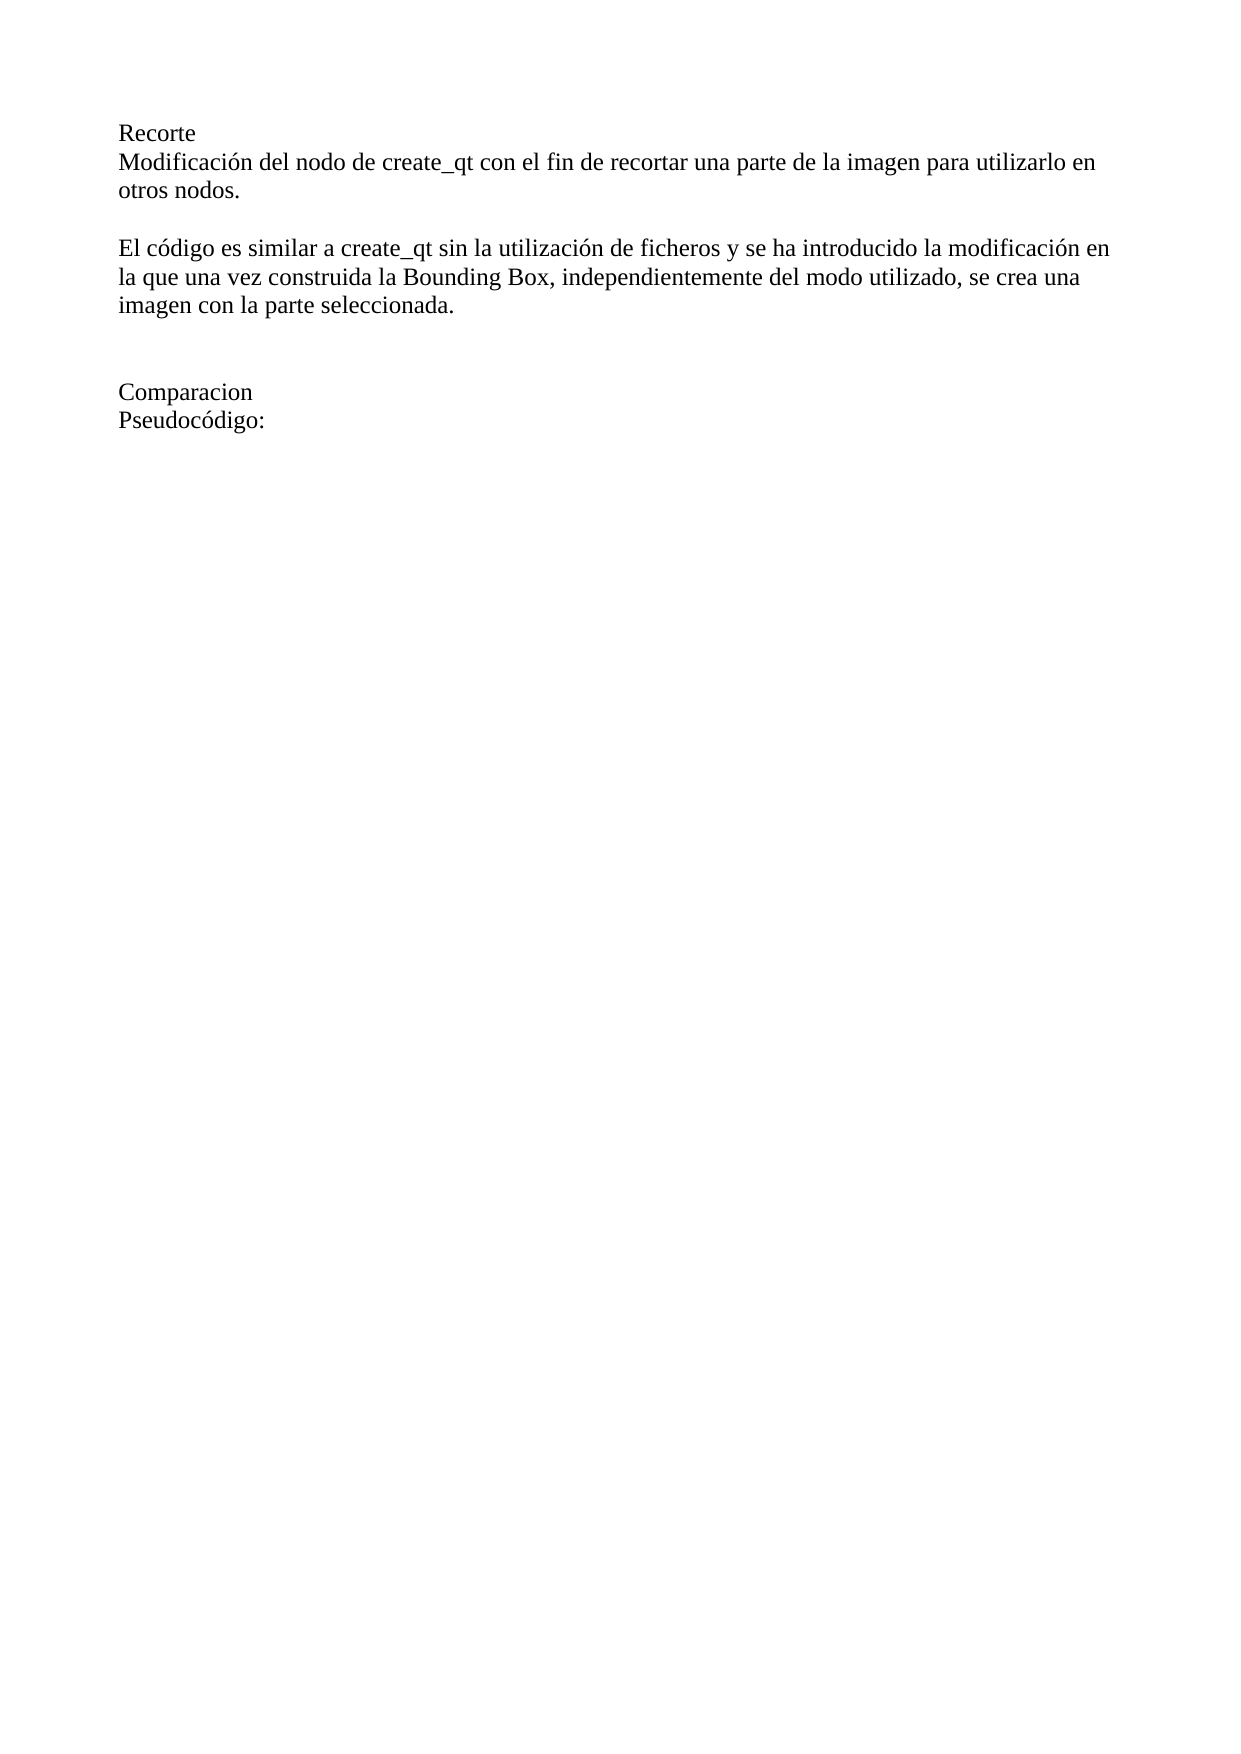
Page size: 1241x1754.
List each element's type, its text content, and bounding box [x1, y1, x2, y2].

text Recorte [118, 118, 1122, 147]
text Comparacion [118, 377, 1122, 406]
text Modificación del nodo de create_qt con el fin de recortar una parte de la imagen para utilizarlo en otros nodos. [118, 147, 1122, 204]
text El código es similar a create_qt sin la utilización de ficheros y se ha introducido la modificación en la que una vez construida la Bounding Box, independientemente del modo utilizado, se crea una imagen con la parte seleccionada. [118, 233, 1122, 319]
text Pseudocódigo: [118, 406, 1122, 434]
